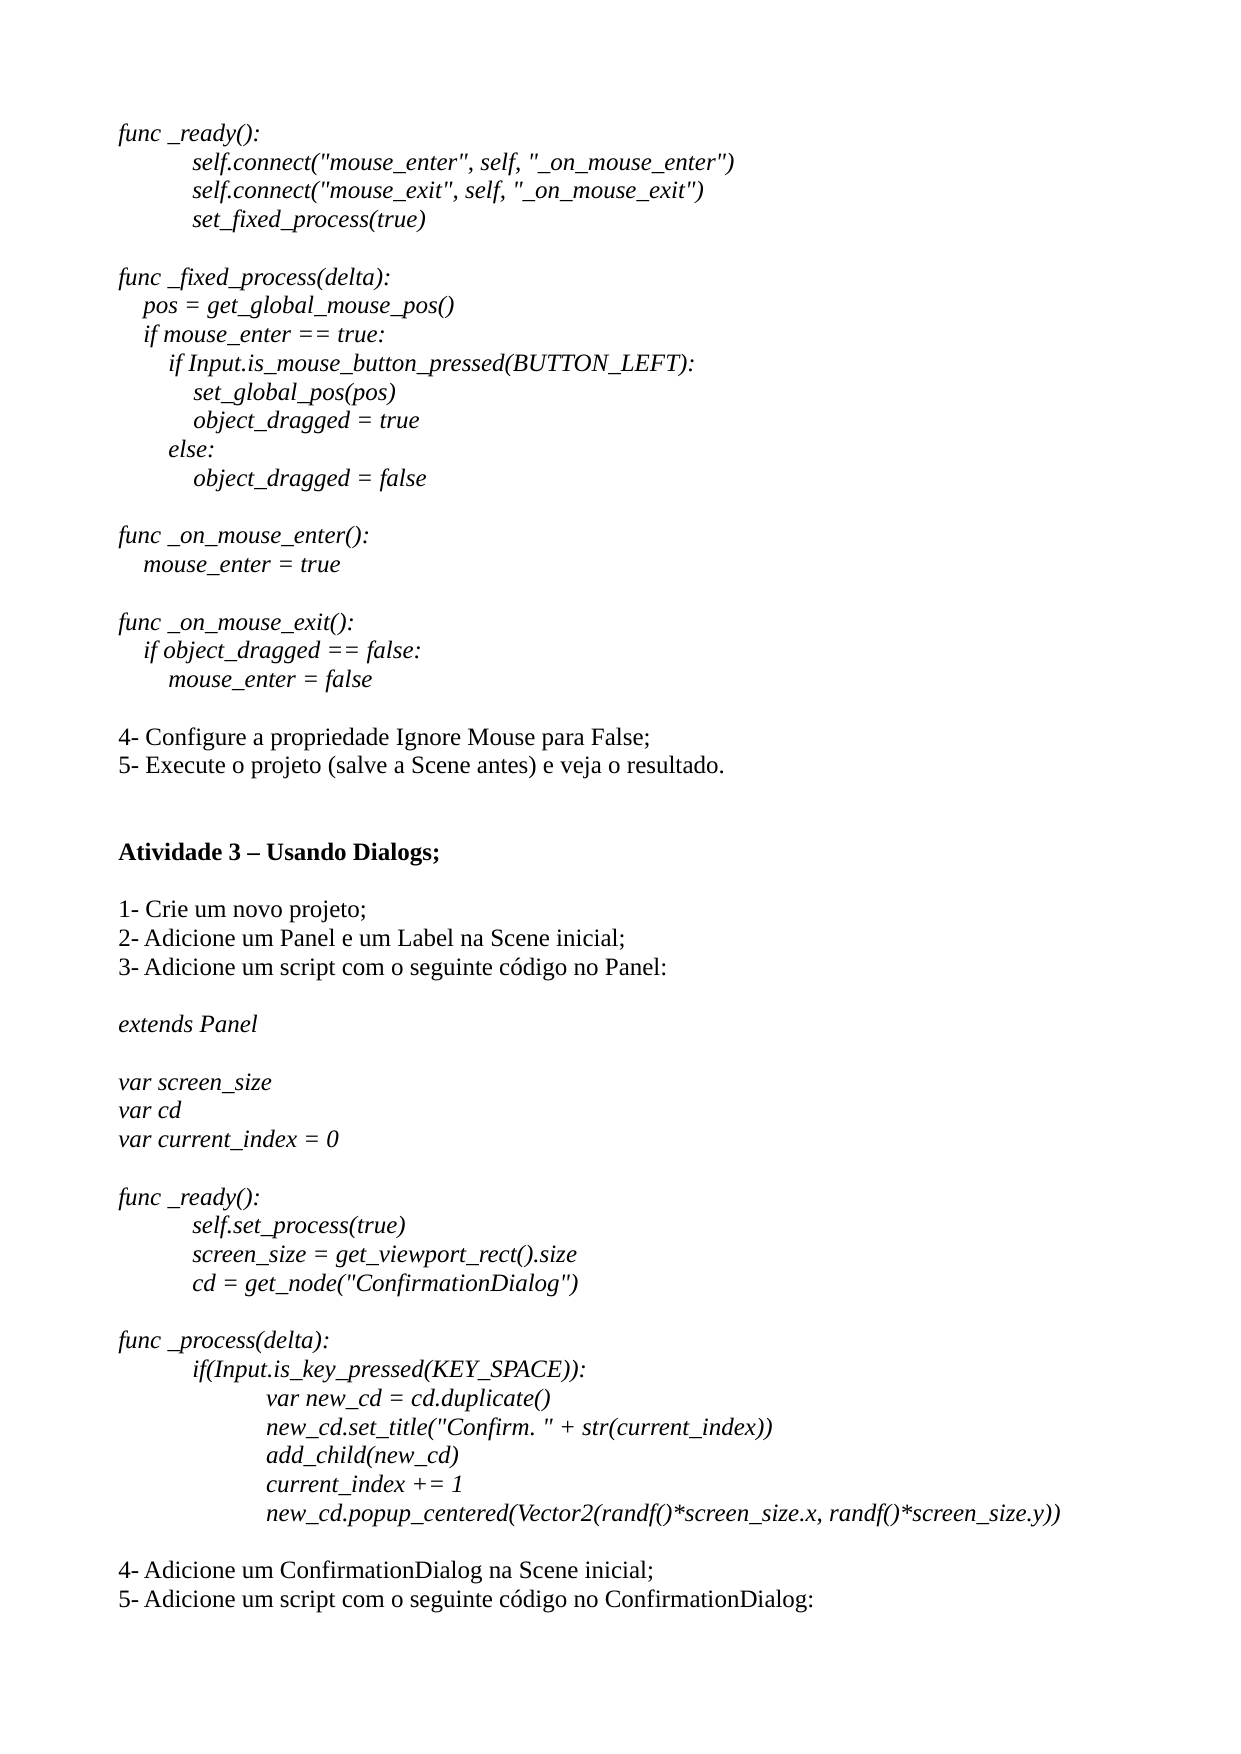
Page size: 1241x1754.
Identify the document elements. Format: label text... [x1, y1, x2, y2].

text Atividade 3 – Usando Dialogs; [118, 837, 1122, 866]
text func _ready(): self.connect("mouse_enter", self, "_on_mouse_enter") self.connect("mouse_exit", self, "_on_mouse_exit") set_fixed_process(true) func _fixed_process(delta): pos = get_global_mouse_pos() if mouse_enter == true: if Input.is_mouse_button_pressed(BUTTON_LEFT): set_global_pos(pos) object_dragged = true else: object_dragged = false func _on_mouse_enter(): mouse_enter = true func _on_mouse_exit(): if object_dragged == false: mouse_enter = false [118, 118, 1122, 722]
text 1- Crie um novo projeto; [118, 894, 1122, 923]
text 5- Adicione um script com o seguinte código no ConfirmationDialog: [118, 1584, 1122, 1613]
text 3- Adicione um script com o seguinte código no Panel: [118, 952, 1122, 981]
text 4- Configure a propriedade Ignore Mouse para False; 5- Execute o projeto (salve a Scene antes) e veja o resultado. [118, 722, 1122, 779]
text 2- Adicione um Panel e um Label na Scene inicial; [118, 923, 1122, 952]
text 4- Adicione um ConfirmationDialog na Scene inicial; [118, 1556, 1122, 1584]
text extends Panel var screen_size var cd var current_index = 0 func _ready(): self.set_process(true) screen_size = get_viewport_rect().size cd = get_node("ConfirmationDialog") func _process(delta): if(Input.is_key_pressed(KEY_SPACE)): var new_cd = cd.duplicate() new_cd.set_title("Confirm. " + str(current_index)) add_child(new_cd) current_index += 1 new_cd.popup_centered(Vector2(randf()*screen_size.x, randf()*screen_size.y)) [118, 981, 1122, 1556]
